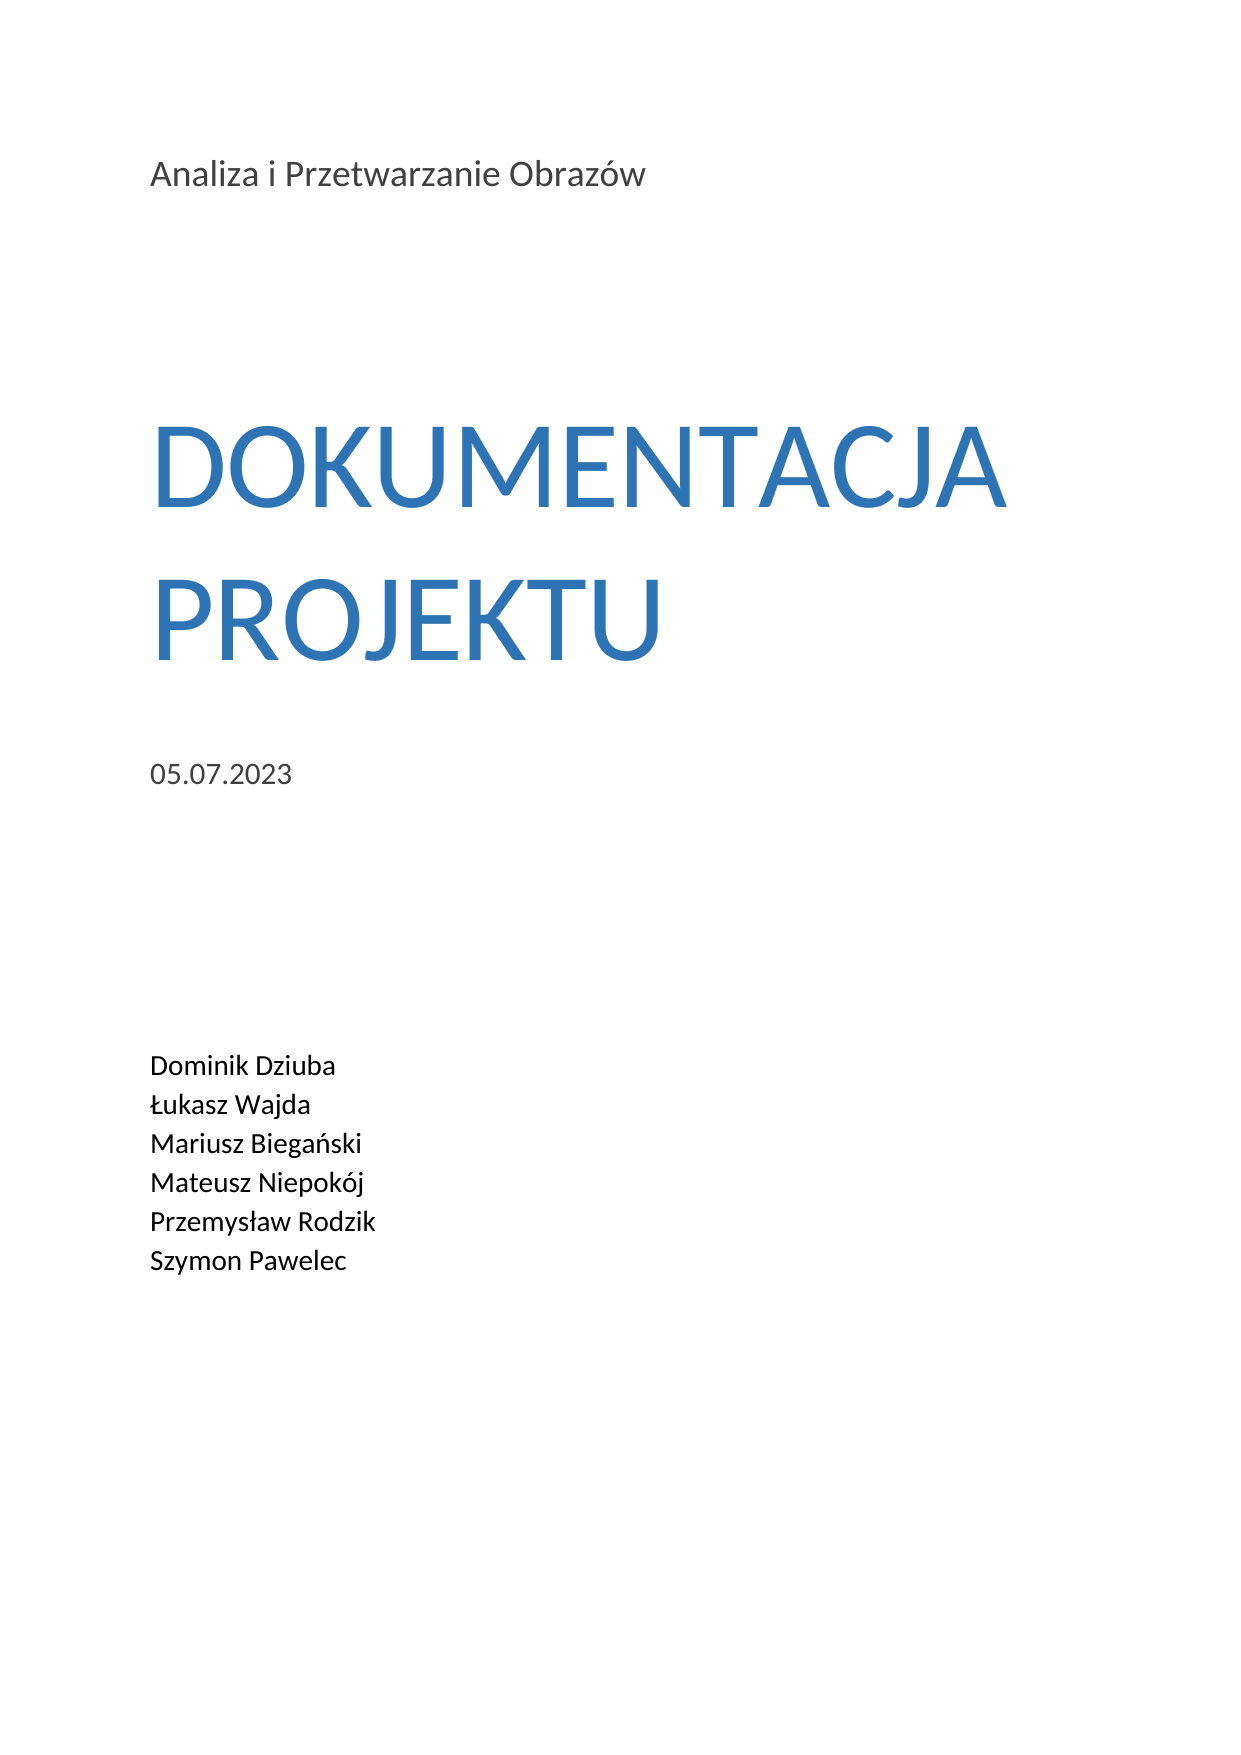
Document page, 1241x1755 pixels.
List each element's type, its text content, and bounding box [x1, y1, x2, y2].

text 05.07.2023 [150, 754, 1090, 792]
text DOKUMENTACJA PROJEKTU [150, 386, 1090, 691]
subtitle Analiza i Przetwarzanie Obrazów [150, 150, 1090, 196]
text Dominik Dziuba Łukasz Wajda Mariusz Biegański Mateusz Niepokój Przemysław Rodzik Szymon Pawelec [150, 1047, 1090, 1278]
